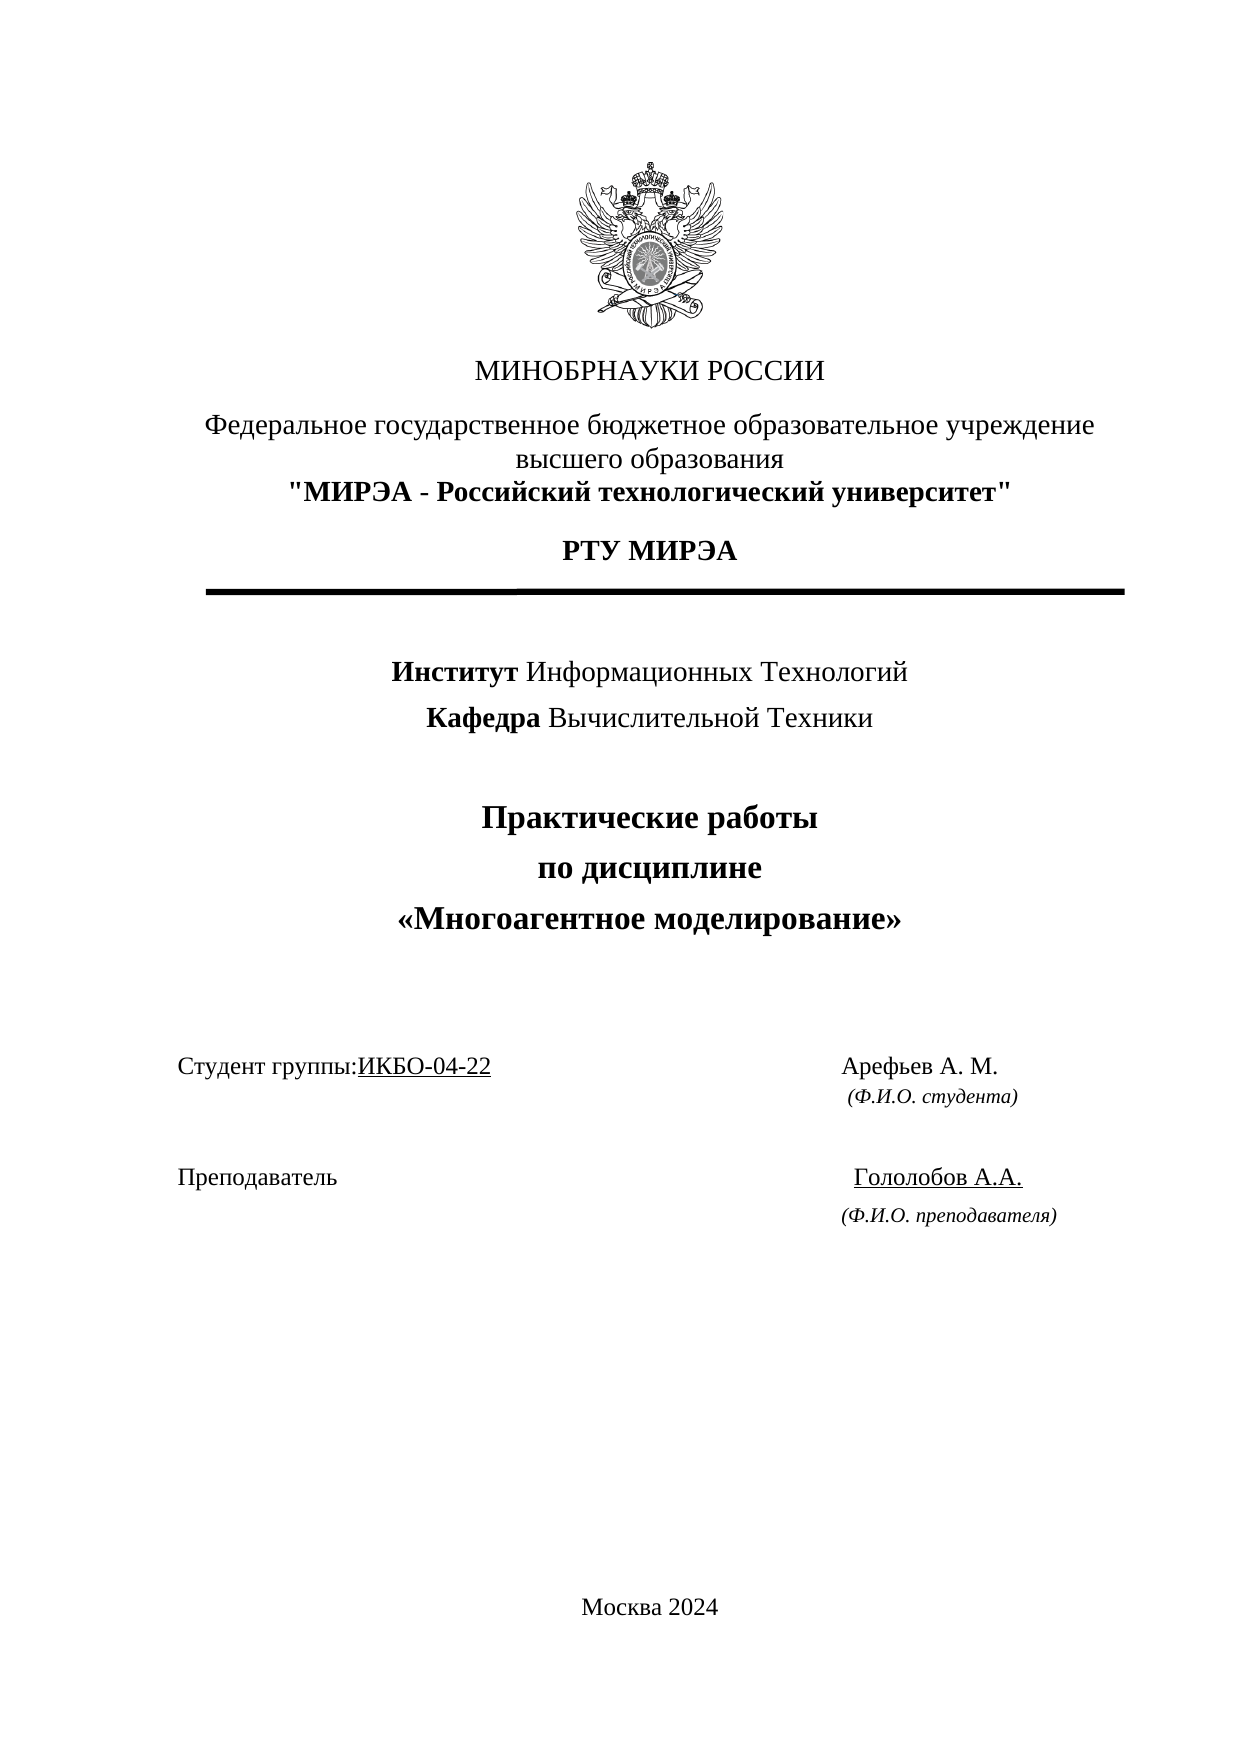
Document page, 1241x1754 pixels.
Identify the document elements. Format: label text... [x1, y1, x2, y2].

text Кафедра Вычислительной Техники [177, 700, 1122, 733]
text (Ф.И.О. преподавателя) [177, 1203, 1122, 1227]
table_header [166, 1326, 521, 1355]
text Институт Информационных Технологий [177, 654, 1122, 687]
text «Многоагентное моделирование» [177, 898, 1122, 937]
table_header [521, 1326, 836, 1355]
text Преподаватель Гололобов А.А. [177, 1162, 1122, 1190]
text Москва 2024 [177, 1592, 1122, 1621]
picture [576, 162, 724, 329]
table_header МИНОБРНАУКИ РОССИИ [150, 353, 1150, 407]
table_cell Федеральное государственное бюджетное образовательное учреждение высшего образования "МИРЭА - Российский технологический университет" РТУ МИРЭА [150, 408, 1150, 654]
text Студент группы:ИКБО-04-22 Арефьев А. М. (Ф.И.О. студента) [177, 1051, 1122, 1108]
text Практические работы [177, 797, 1122, 835]
table_header [836, 1326, 1133, 1355]
text по дисциплине [177, 848, 1122, 886]
